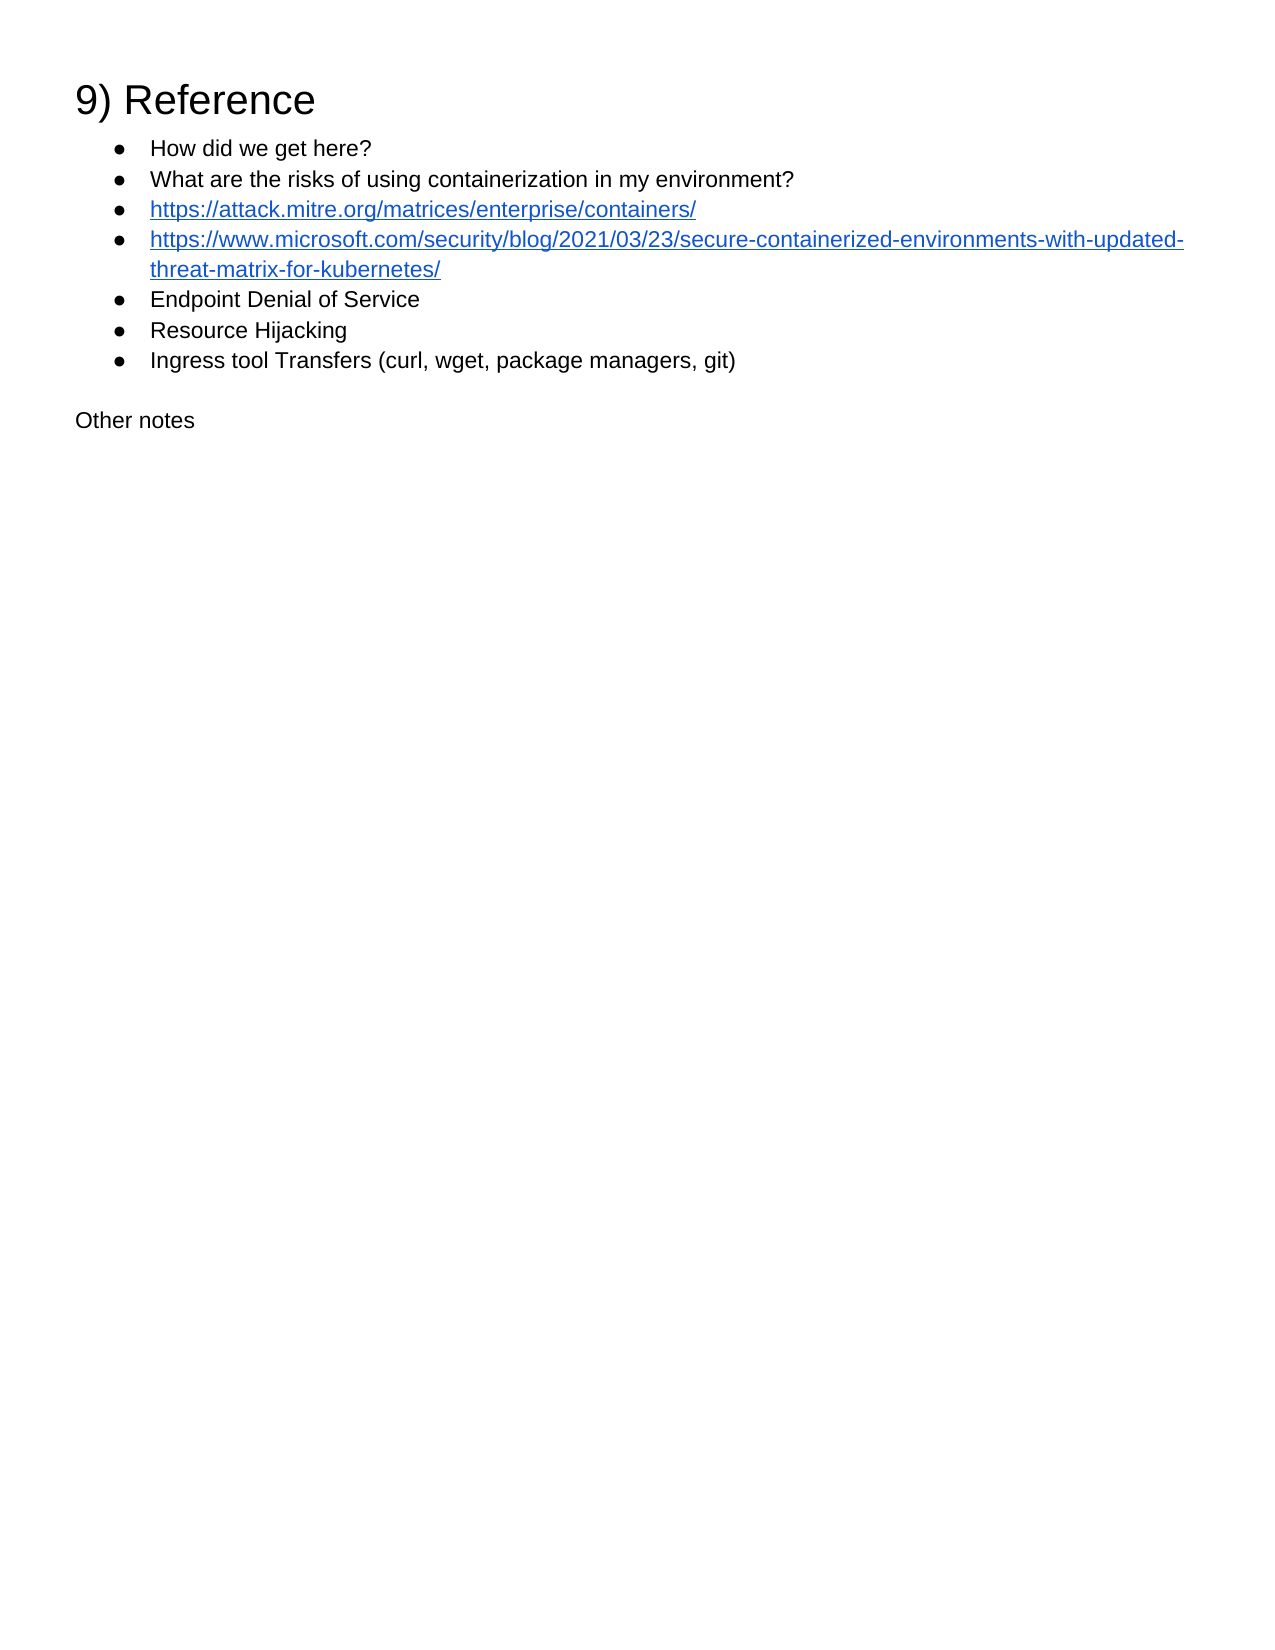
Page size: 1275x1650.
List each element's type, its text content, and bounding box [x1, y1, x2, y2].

list https://attack.mitre.org/matrices/enterprise/containers/ [112, 196, 1200, 222]
list How did we get here? [112, 135, 1200, 162]
subtitle 9) Reference [75, 75, 1200, 123]
list What are the risks of using containerization in my environment? [112, 166, 1200, 192]
list Ingress tool Transfers (curl, wget, package managers, git) [112, 347, 1200, 373]
list Resource Hijacking [112, 317, 1200, 343]
text Other notes [75, 407, 1200, 434]
list Endpoint Denial of Service [112, 286, 1200, 313]
list https://www.microsoft.com/security/blog/2021/03/23/secure-containerized-environments-with-updated-threat-matrix-for-kubernetes/ [112, 226, 1200, 283]
